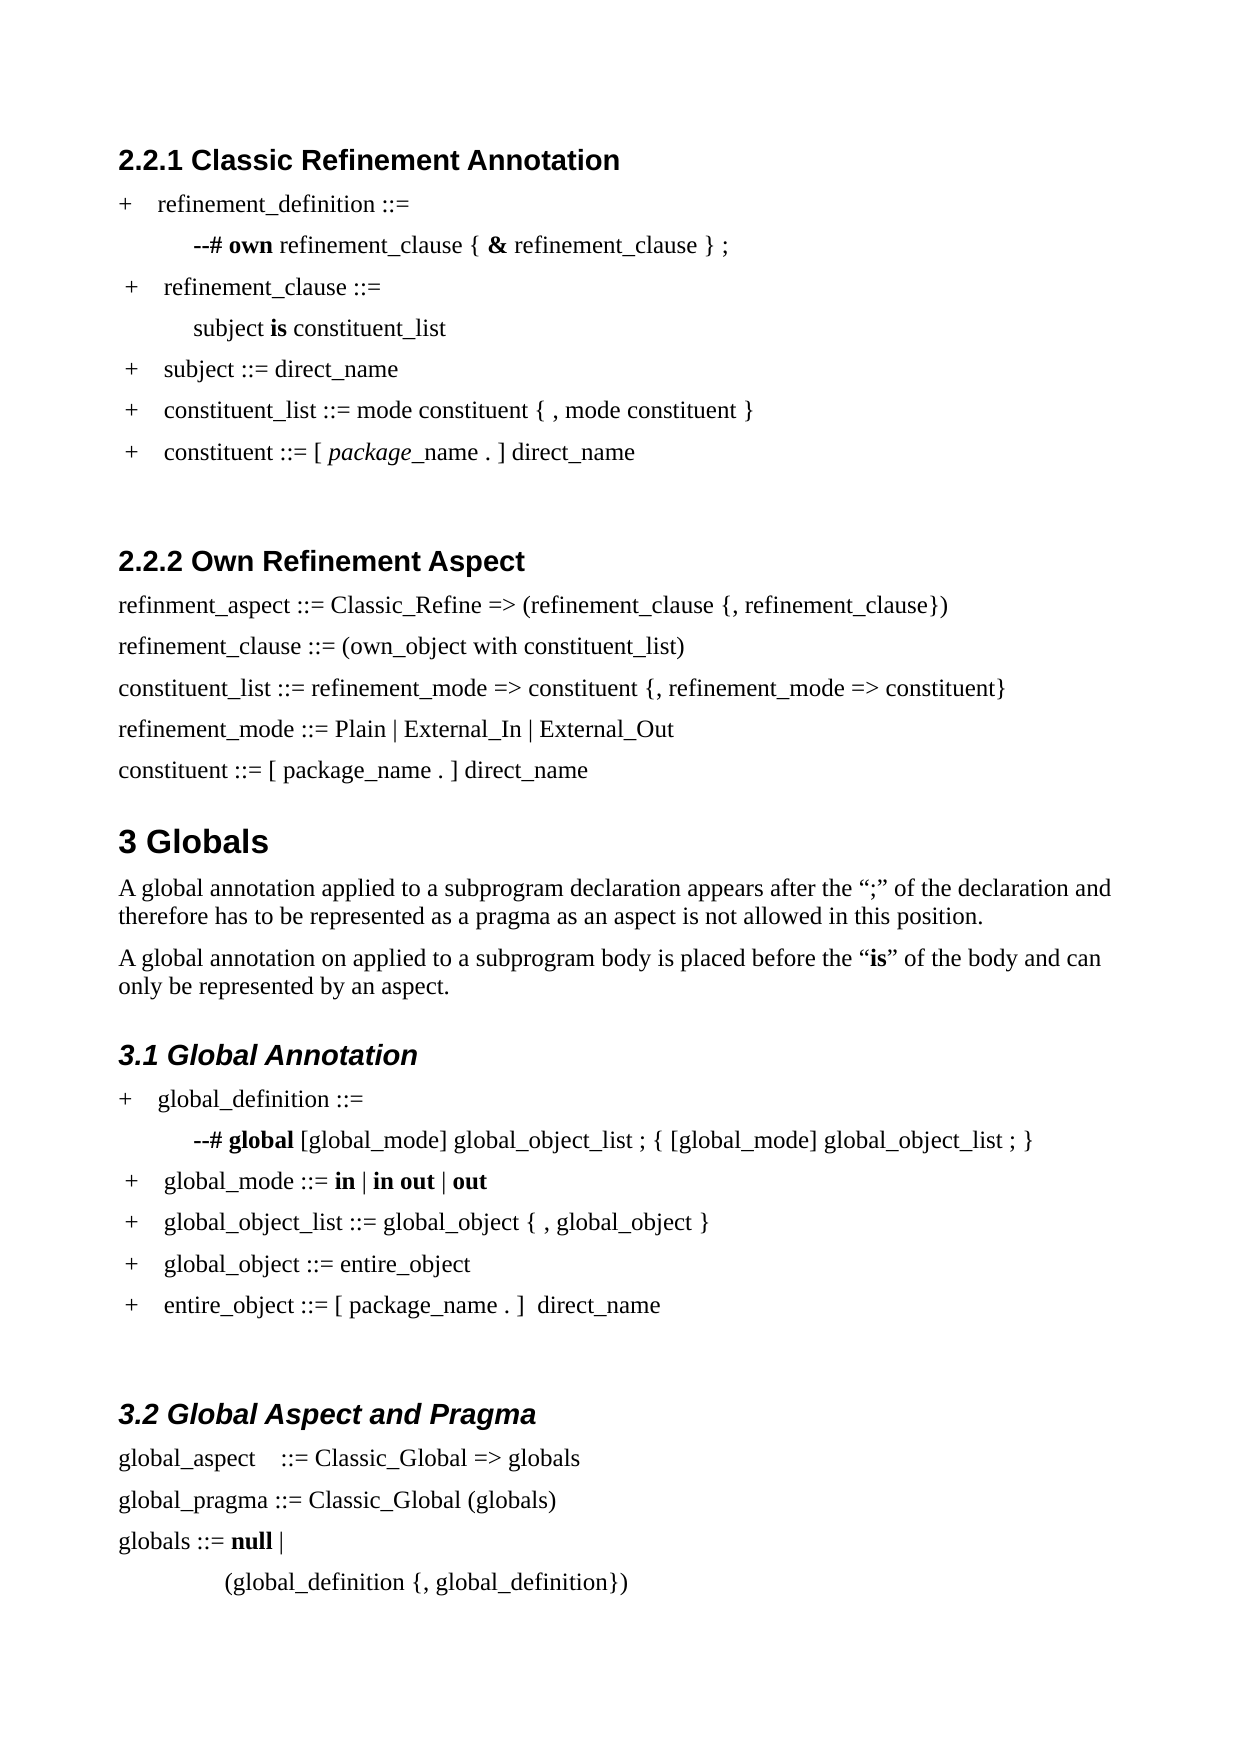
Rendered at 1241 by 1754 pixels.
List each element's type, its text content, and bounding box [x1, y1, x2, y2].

text (global_definition {, global_definition}) [118, 1567, 1122, 1596]
text refinement_clause ::= (own_object with constituent_list) [118, 631, 1122, 660]
text globals ::= null | [118, 1526, 1122, 1555]
text A global annotation applied to a subprogram declaration appears after the “;” of the declaration and therefore has to be represented as a pragma as an aspect is not allowed in this position. [118, 873, 1122, 930]
text + global_definition ::= [118, 1084, 1122, 1112]
text + global_object ::= entire_object [118, 1249, 1122, 1277]
subtitle 3.1 Global Annotation [118, 1038, 1122, 1071]
text global_aspect ::= Classic_Global => globals [118, 1443, 1122, 1472]
text + constituent ::= [ package_name . ] direct_name [118, 437, 1122, 465]
text + constituent_list ::= mode constituent { , mode constituent } [118, 395, 1122, 424]
subtitle 2.2.1 Classic Refinement Annotation [118, 143, 1122, 177]
text + refinement_definition ::= [118, 189, 1122, 218]
subtitle 2.2.2 Own Refinement Aspect [118, 544, 1122, 578]
text + subject ::= direct_name [118, 354, 1122, 383]
text refinment_aspect ::= Classic_Refine => (refinement_clause {, refinement_clause}) [118, 590, 1122, 619]
text global_pragma ::= Classic_Global (globals) [118, 1485, 1122, 1513]
text + global_object_list ::= global_object { , global_object } [118, 1207, 1122, 1236]
text A global annotation on applied to a subprogram body is placed before the “is” of the body and can only be represented by an aspect. [118, 943, 1122, 1000]
text refinement_mode ::= Plain | External_In | External_Out [118, 714, 1122, 743]
text + refinement_clause ::= [118, 272, 1122, 300]
text subject is constituent_list [118, 313, 1122, 342]
text constituent_list ::= refinement_mode => constituent {, refinement_mode => constituent} [118, 673, 1122, 701]
text constituent ::= [ package_name . ] direct_name [118, 755, 1122, 784]
subtitle 3 Globals [118, 821, 1122, 860]
text --# global [global_mode] global_object_list ; { [global_mode] global_object_list ; } [118, 1125, 1122, 1154]
text --# own refinement_clause { & refinement_clause } ; [118, 230, 1122, 259]
text + entire_object ::= [ package_name . ] direct_name [118, 1290, 1122, 1319]
subtitle 3.2 Global Aspect and Pragma [118, 1397, 1122, 1431]
text + global_mode ::= in | in out | out [118, 1166, 1122, 1195]
